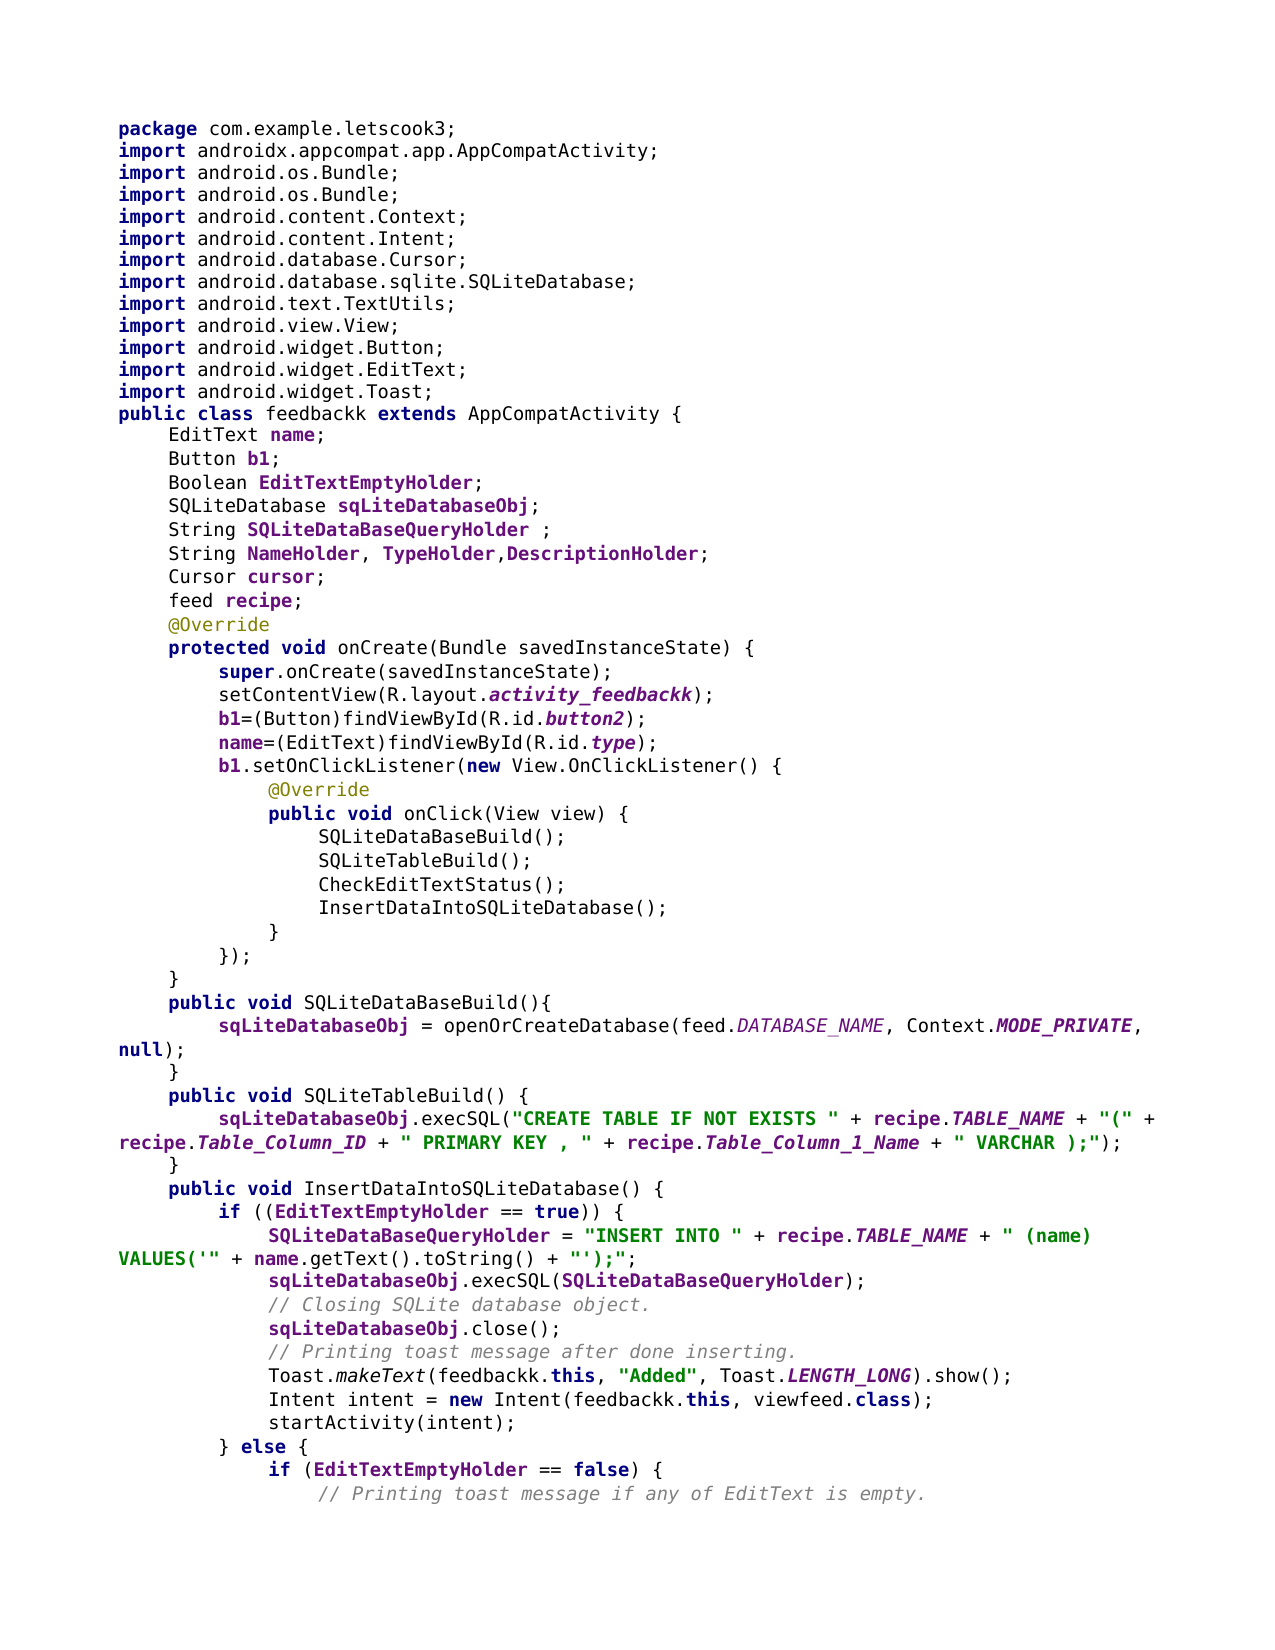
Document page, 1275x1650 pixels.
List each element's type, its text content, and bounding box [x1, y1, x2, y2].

text } [118, 1061, 1157, 1085]
text startActivity(intent); [118, 1412, 1157, 1436]
text import android.view.View; [118, 315, 1157, 337]
text public void SQLiteTableBuild() { [118, 1085, 1157, 1108]
text Boolean EditTextEmptyHolder; [118, 472, 1157, 495]
text InsertDataIntoSQLiteDatabase(); [118, 897, 1157, 921]
text protected void onCreate(Bundle savedInstanceState) { [118, 637, 1157, 661]
text setContentView(R.layout.activity_feedbackk); [118, 684, 1157, 708]
text Button b1; [118, 448, 1157, 472]
text if (EditTextEmptyHolder == false) { [118, 1459, 1157, 1483]
text import android.database.Cursor; [118, 249, 1157, 271]
text } [118, 921, 1157, 944]
text import android.content.Intent; [118, 227, 1157, 249]
text } [118, 1154, 1157, 1177]
text CheckEditTextStatus(); [118, 874, 1157, 897]
text } [118, 968, 1157, 992]
text if ((EditTextEmptyHolder == true)) { [118, 1201, 1157, 1225]
text @Override [118, 779, 1157, 803]
text SQLiteDatabase sqLiteDatabaseObj; [118, 495, 1157, 519]
text import android.widget.Toast; [118, 381, 1157, 402]
text String NameHolder, TypeHolder,DescriptionHolder; [118, 543, 1157, 566]
text super.onCreate(savedInstanceState); [118, 661, 1157, 684]
text String SQLiteDataBaseQueryHolder ; [118, 519, 1157, 543]
text sqLiteDatabaseObj.close(); [118, 1318, 1157, 1341]
text feed recipe; [118, 590, 1157, 613]
text import android.os.Bundle; [118, 162, 1157, 184]
text package com.example.letscook3; [118, 118, 1157, 140]
text // Printing toast message after done inserting. [118, 1341, 1157, 1365]
text import androidx.appcompat.app.AppCompatActivity; [118, 140, 1157, 162]
text import android.content.Context; [118, 206, 1157, 227]
text public void InsertDataIntoSQLiteDatabase() { [118, 1177, 1157, 1201]
text import android.os.Bundle; [118, 184, 1157, 206]
text import android.database.sqlite.SQLiteDatabase; [118, 271, 1157, 293]
text public void onClick(View view) { [118, 803, 1157, 826]
text }); [118, 944, 1157, 968]
text public class feedbackk extends AppCompatActivity { [118, 402, 1157, 424]
text import android.text.TextUtils; [118, 293, 1157, 315]
text SQLiteDataBaseQueryHolder = "INSERT INTO " + recipe.TABLE_NAME + " (name) VALUES('" + name.getText().toString() + "');"; [118, 1225, 1157, 1270]
text SQLiteTableBuild(); [118, 850, 1157, 874]
text import android.widget.Button; [118, 337, 1157, 359]
text SQLiteDataBaseBuild(); [118, 826, 1157, 850]
text b1.setOnClickListener(new View.OnClickListener() { [118, 755, 1157, 779]
text // Closing SQLite database object. [118, 1294, 1157, 1318]
text } else { [118, 1436, 1157, 1459]
text b1=(Button)findViewById(R.id.button2); [118, 708, 1157, 732]
text sqLiteDatabaseObj.execSQL("CREATE TABLE IF NOT EXISTS " + recipe.TABLE_NAME + "(" + recipe.Table_Column_ID + " PRIMARY KEY , " + recipe.Table_Column_1_Name + " VARCHAR );"); [118, 1108, 1157, 1154]
text Toast.makeText(feedbackk.this, "Added", Toast.LENGTH_LONG).show(); [118, 1365, 1157, 1388]
text // Printing toast message if any of EditText is empty. [118, 1483, 1157, 1507]
text name=(EditText)findViewById(R.id.type); [118, 732, 1157, 755]
text import android.widget.EditText; [118, 359, 1157, 381]
text sqLiteDatabaseObj.execSQL(SQLiteDataBaseQueryHolder); [118, 1270, 1157, 1294]
text @Override [118, 613, 1157, 637]
text Cursor cursor; [118, 566, 1157, 590]
text sqLiteDatabaseObj = openOrCreateDatabase(feed.DATABASE_NAME, Context.MODE_PRIVATE, null); [118, 1016, 1157, 1061]
text Intent intent = new Intent(feedbackk.this, viewfeed.class); [118, 1388, 1157, 1412]
text public void SQLiteDataBaseBuild(){ [118, 992, 1157, 1016]
text EditText name; [118, 424, 1157, 448]
